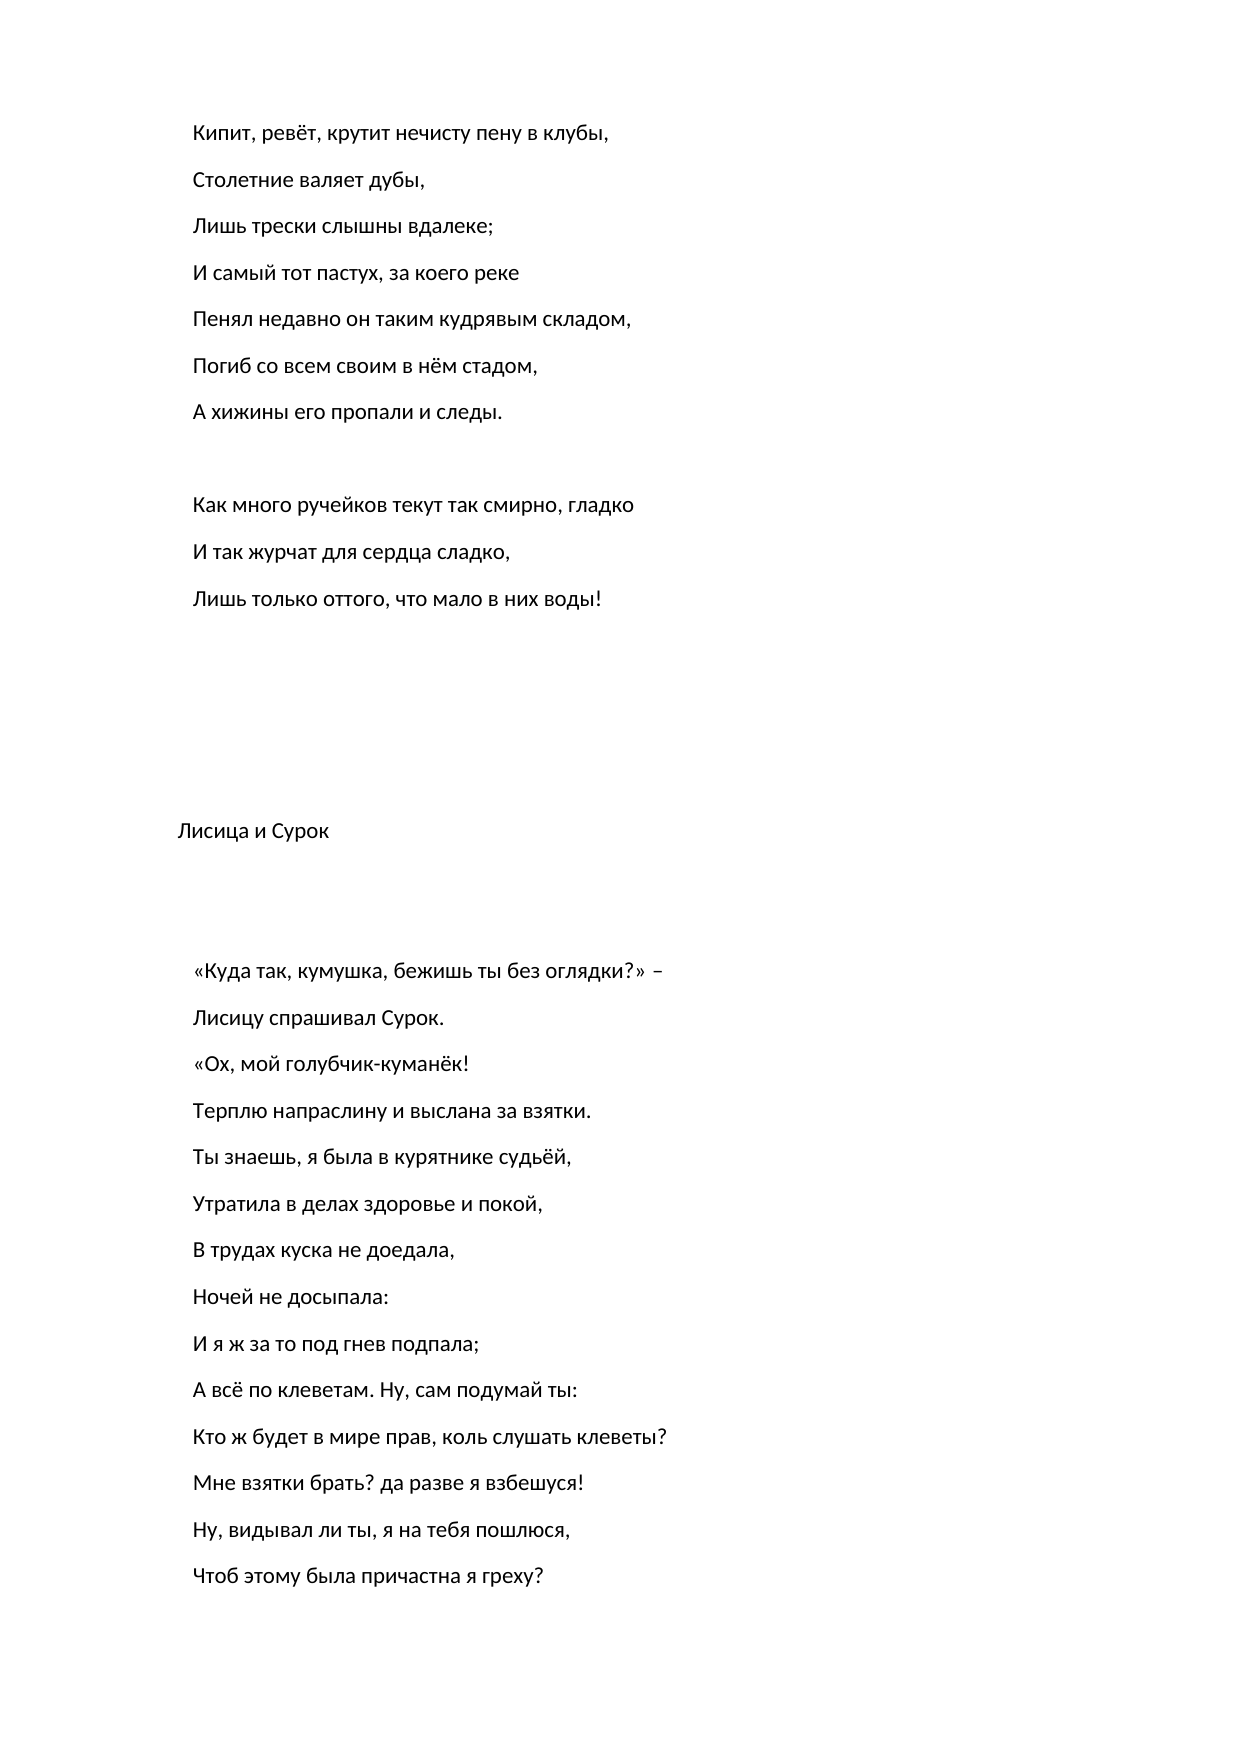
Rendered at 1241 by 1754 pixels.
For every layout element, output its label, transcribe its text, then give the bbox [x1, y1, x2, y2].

text Ночей не досыпала: [177, 1282, 1152, 1310]
text Ну, видывал ли ты, я на тебя пошлюся, [177, 1515, 1152, 1543]
text И так журчат для сердца сладко, [177, 537, 1152, 565]
text Кипит, ревёт, крутит нечисту пену в клубы, [177, 118, 1152, 146]
text Пенял недавно он таким кудрявым складом, [177, 304, 1152, 332]
text Кто ж будет в мире прав, коль слушать клеветы? [177, 1422, 1152, 1450]
text Столетние валяет дубы, [177, 165, 1152, 193]
text Утратила в делах здоровье и покой, [177, 1189, 1152, 1217]
text И я ж за то под гнев подпала; [177, 1329, 1152, 1357]
text Лисицу спрашивал Сурок. [177, 1003, 1152, 1031]
text В трудах куска не доедала, [177, 1236, 1152, 1264]
text Мне взятки брать? да разве я взбешуся! [177, 1468, 1152, 1496]
text «Куда так, кумушка, бежишь ты без оглядки?» – [177, 956, 1152, 984]
text Чтоб этому была причастна я греху? [177, 1562, 1152, 1589]
text Лишь трески слышны вдалеке; [177, 211, 1152, 239]
text «Ох, мой голубчик-куманёк! [177, 1049, 1152, 1077]
text Терплю напраслину и выслана за взятки. [177, 1096, 1152, 1124]
text Погиб со всем своим в нём стадом, [177, 351, 1152, 379]
text Как много ручейков текут так смирно, гладко [177, 491, 1152, 519]
text Лишь только оттого, что мало в них воды! [177, 584, 1152, 612]
text И самый тот пастух, за коего реке [177, 258, 1152, 286]
text А всё по клеветам. Ну, сам подумай ты: [177, 1375, 1152, 1403]
text Лисица и Сурок [177, 817, 1152, 844]
text Ты знаешь, я была в курятнике судьёй, [177, 1142, 1152, 1171]
text А хижины его пропали и следы. [177, 397, 1152, 426]
